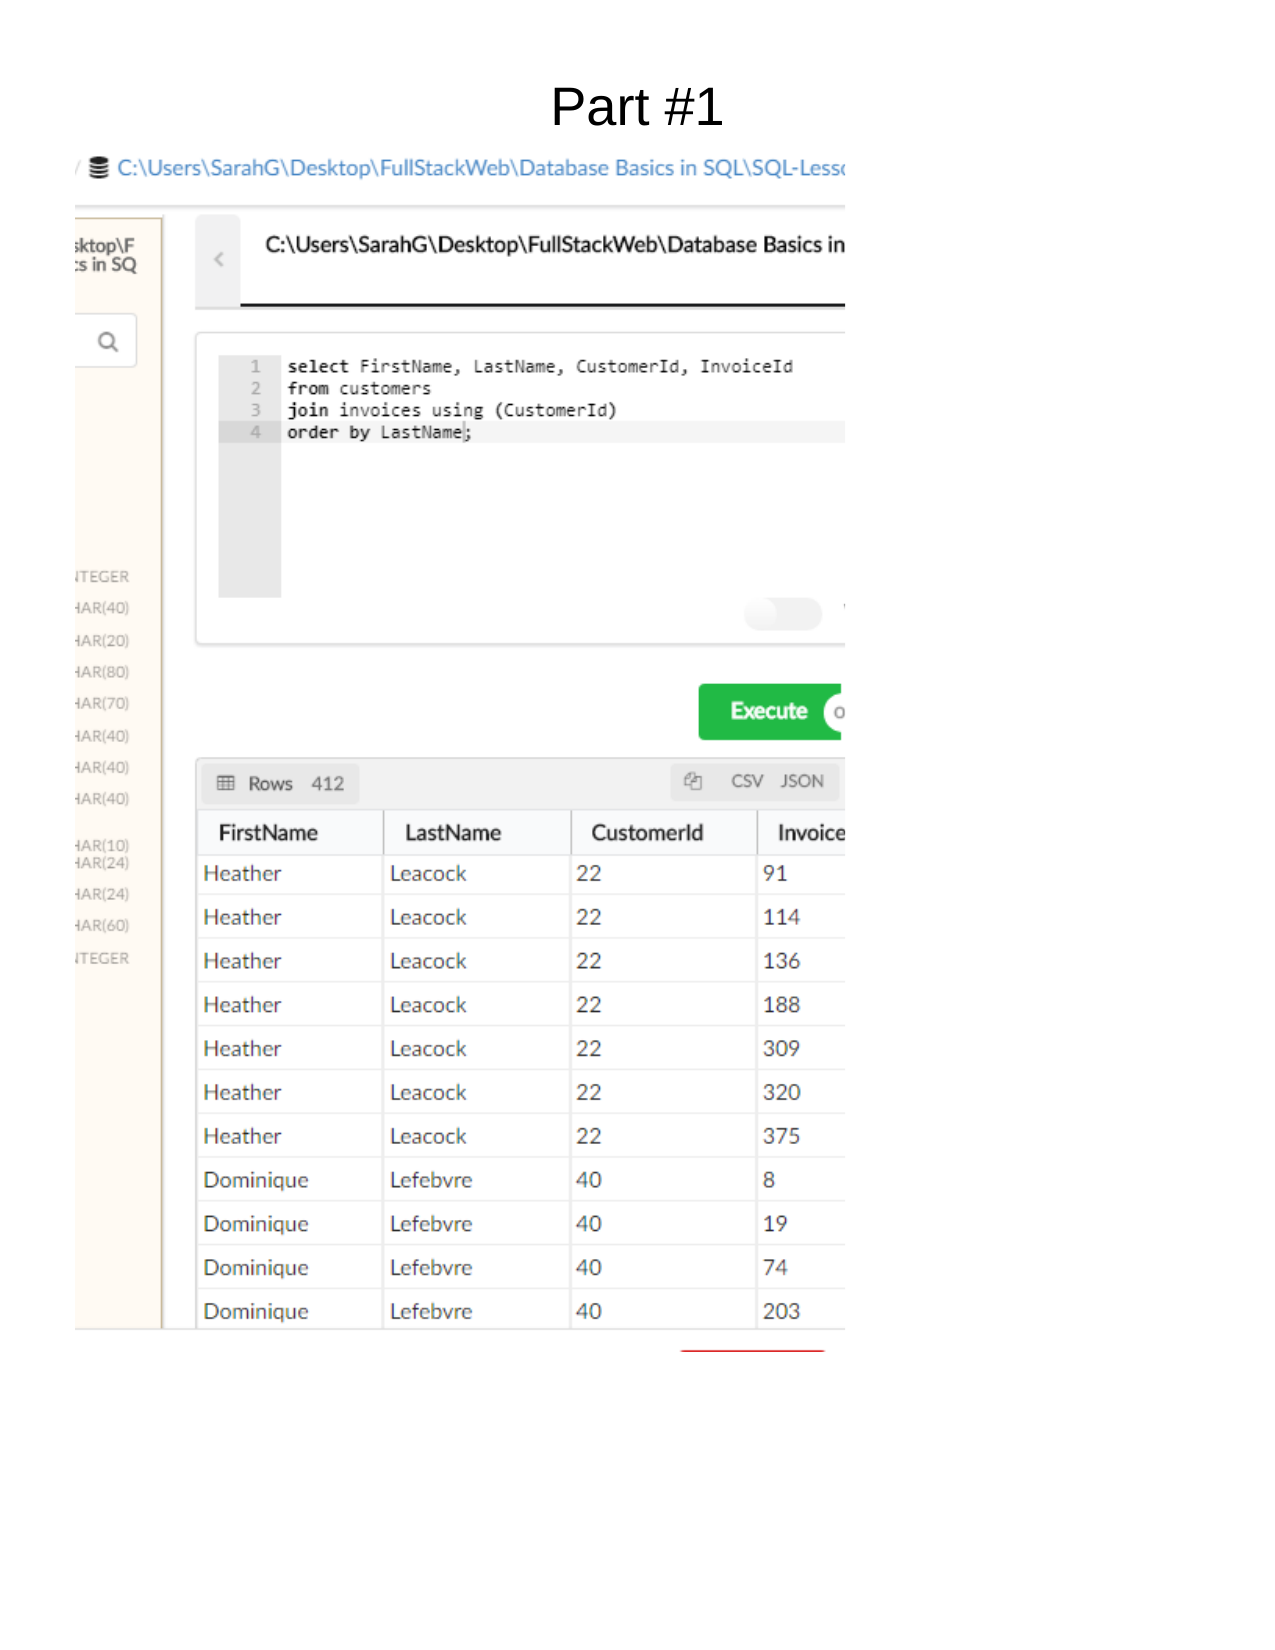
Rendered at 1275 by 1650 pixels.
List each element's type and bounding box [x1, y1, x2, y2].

picture [75, 150, 846, 1352]
